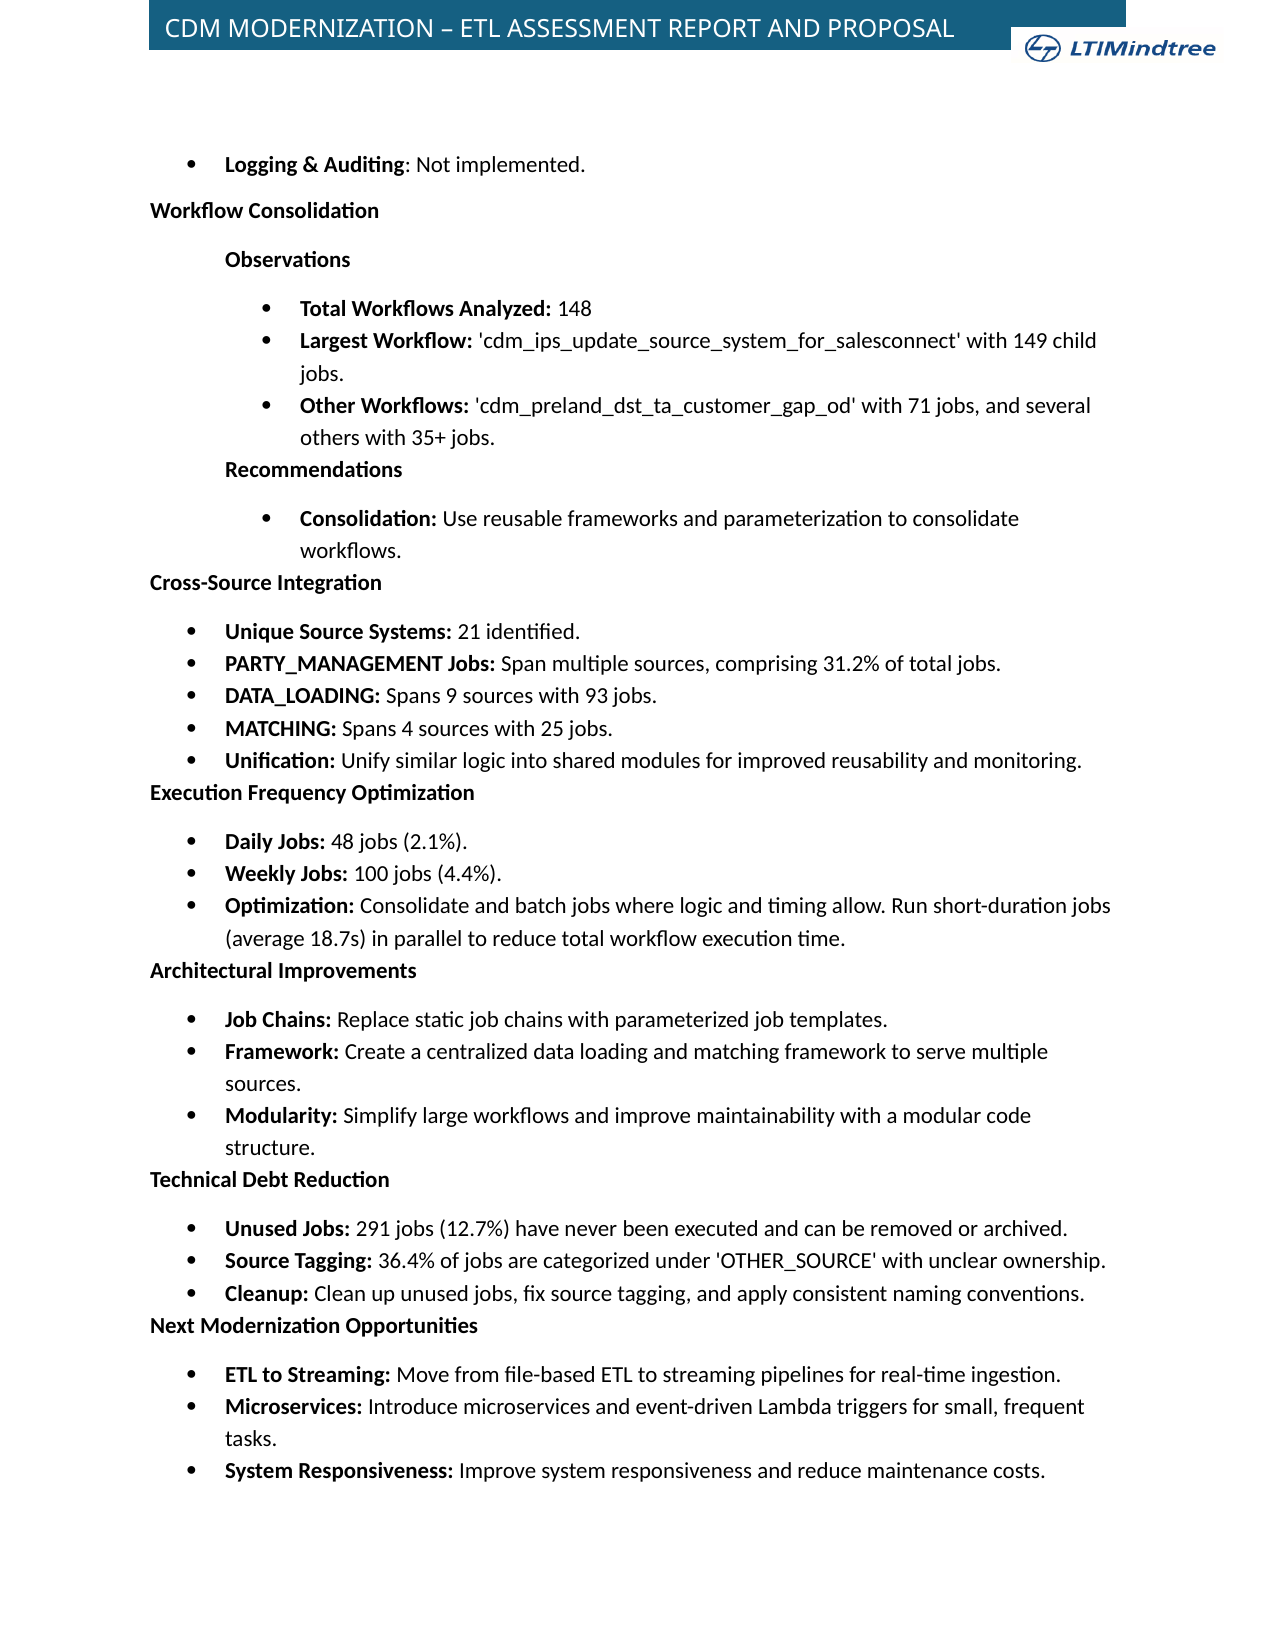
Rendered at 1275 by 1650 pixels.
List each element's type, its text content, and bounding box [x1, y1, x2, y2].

list Total Workflows Analyzed: 148 [262, 294, 1125, 322]
text Execution Frequency Optimization [150, 778, 1125, 806]
list Unification: Unify similar logic into shared modules for improved reusability and monitoring. [187, 746, 1125, 774]
list Framework: Create a centralized data loading and matching framework to serve multiple sources. [187, 1037, 1125, 1097]
list Other Workflows: 'cdm_preland_dst_ta_customer_gap_od' with 71 jobs, and several others with 35+ jobs. [262, 391, 1125, 451]
list Weekly Jobs: 100 jobs (4.4%). [187, 859, 1125, 887]
list MATCHING: Spans 4 sources with 25 jobs. [187, 714, 1125, 742]
text Recommendations [225, 455, 1125, 483]
list DATA_LOADING: Spans 9 sources with 93 jobs. [187, 682, 1125, 710]
text Next Modernization Opportunities [150, 1311, 1125, 1339]
list PARTY_MANAGEMENT Jobs: Span multiple sources, comprising 31.2% of total jobs. [187, 649, 1125, 677]
list Job Chains: Replace static job chains with parameterized job templates. [187, 1005, 1125, 1033]
list Largest Workflow: 'cdm_ips_update_source_system_for_salesconnect' with 149 child jobs. [262, 326, 1125, 387]
list Optimization: Consolidate and batch jobs where logic and timing allow. Run short-duration jobs (average 18.7s) in parallel to reduce total workflow execution time. [187, 891, 1125, 952]
text Observations [150, 245, 1125, 273]
text Workflow Consolidation [150, 197, 1125, 224]
text Architectural Improvements [150, 956, 1125, 984]
list Consolidation: Use reusable frameworks and parameterization to consolidate workflows. [262, 504, 1125, 564]
list System Responsiveness: Improve system responsiveness and reduce maintenance costs. [187, 1456, 1125, 1484]
list Daily Jobs: 48 jobs (2.1%). [187, 827, 1125, 855]
list Source Tagging: 36.4% of jobs are categorized under 'OTHER_SOURCE' with unclear ownership. [187, 1247, 1125, 1275]
list Modularity: Simplify large workflows and improve maintainability with a modular code structure. [187, 1101, 1125, 1161]
list Unused Jobs: 291 jobs (12.7%) have never been executed and can be removed or archived. [187, 1214, 1125, 1242]
text Technical Debt Reduction [150, 1166, 1125, 1194]
list Unique Source Systems: 21 identified. [187, 617, 1125, 645]
text Cross-Source Integration [150, 568, 1125, 596]
list Cleanup: Clean up unused jobs, fix source tagging, and apply consistent naming conventions. [187, 1279, 1125, 1307]
list Microservices: Introduce microservices and event-driven Lambda triggers for small, frequent tasks. [187, 1392, 1125, 1452]
list Logging & Auditing: Not implemented. [187, 150, 1125, 178]
list ETL to Streaming: Move from file-based ETL to streaming pipelines for real-time ingestion. [187, 1360, 1125, 1388]
